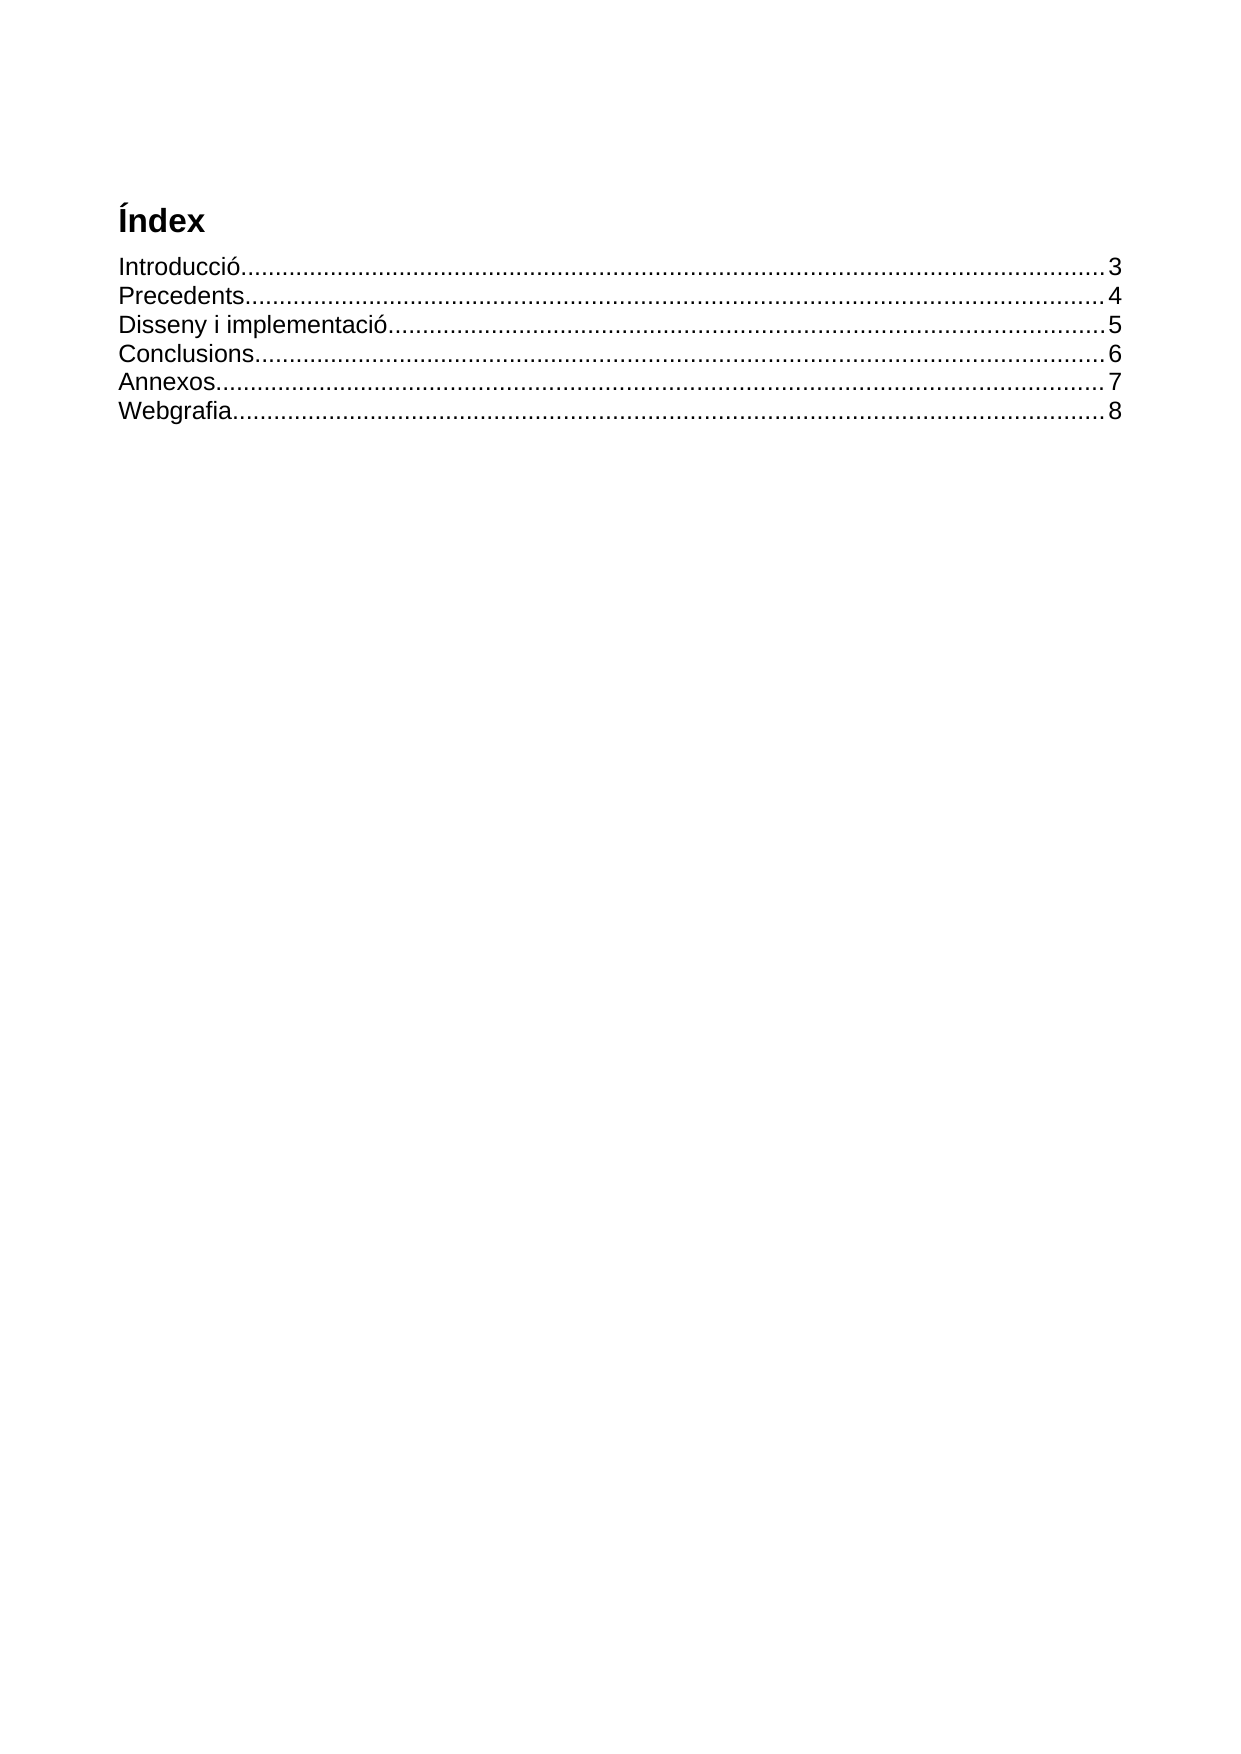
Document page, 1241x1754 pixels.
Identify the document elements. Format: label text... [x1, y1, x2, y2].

text Annexos 7 [118, 367, 1122, 396]
text Webgrafia 8 [118, 396, 1122, 425]
subtitle Índex [118, 201, 1122, 240]
text Disseny i implementació 5 [118, 310, 1122, 338]
text Introducció 3 [118, 252, 1122, 281]
text Conclusions 6 [118, 338, 1122, 367]
text Precedents 4 [118, 281, 1122, 310]
